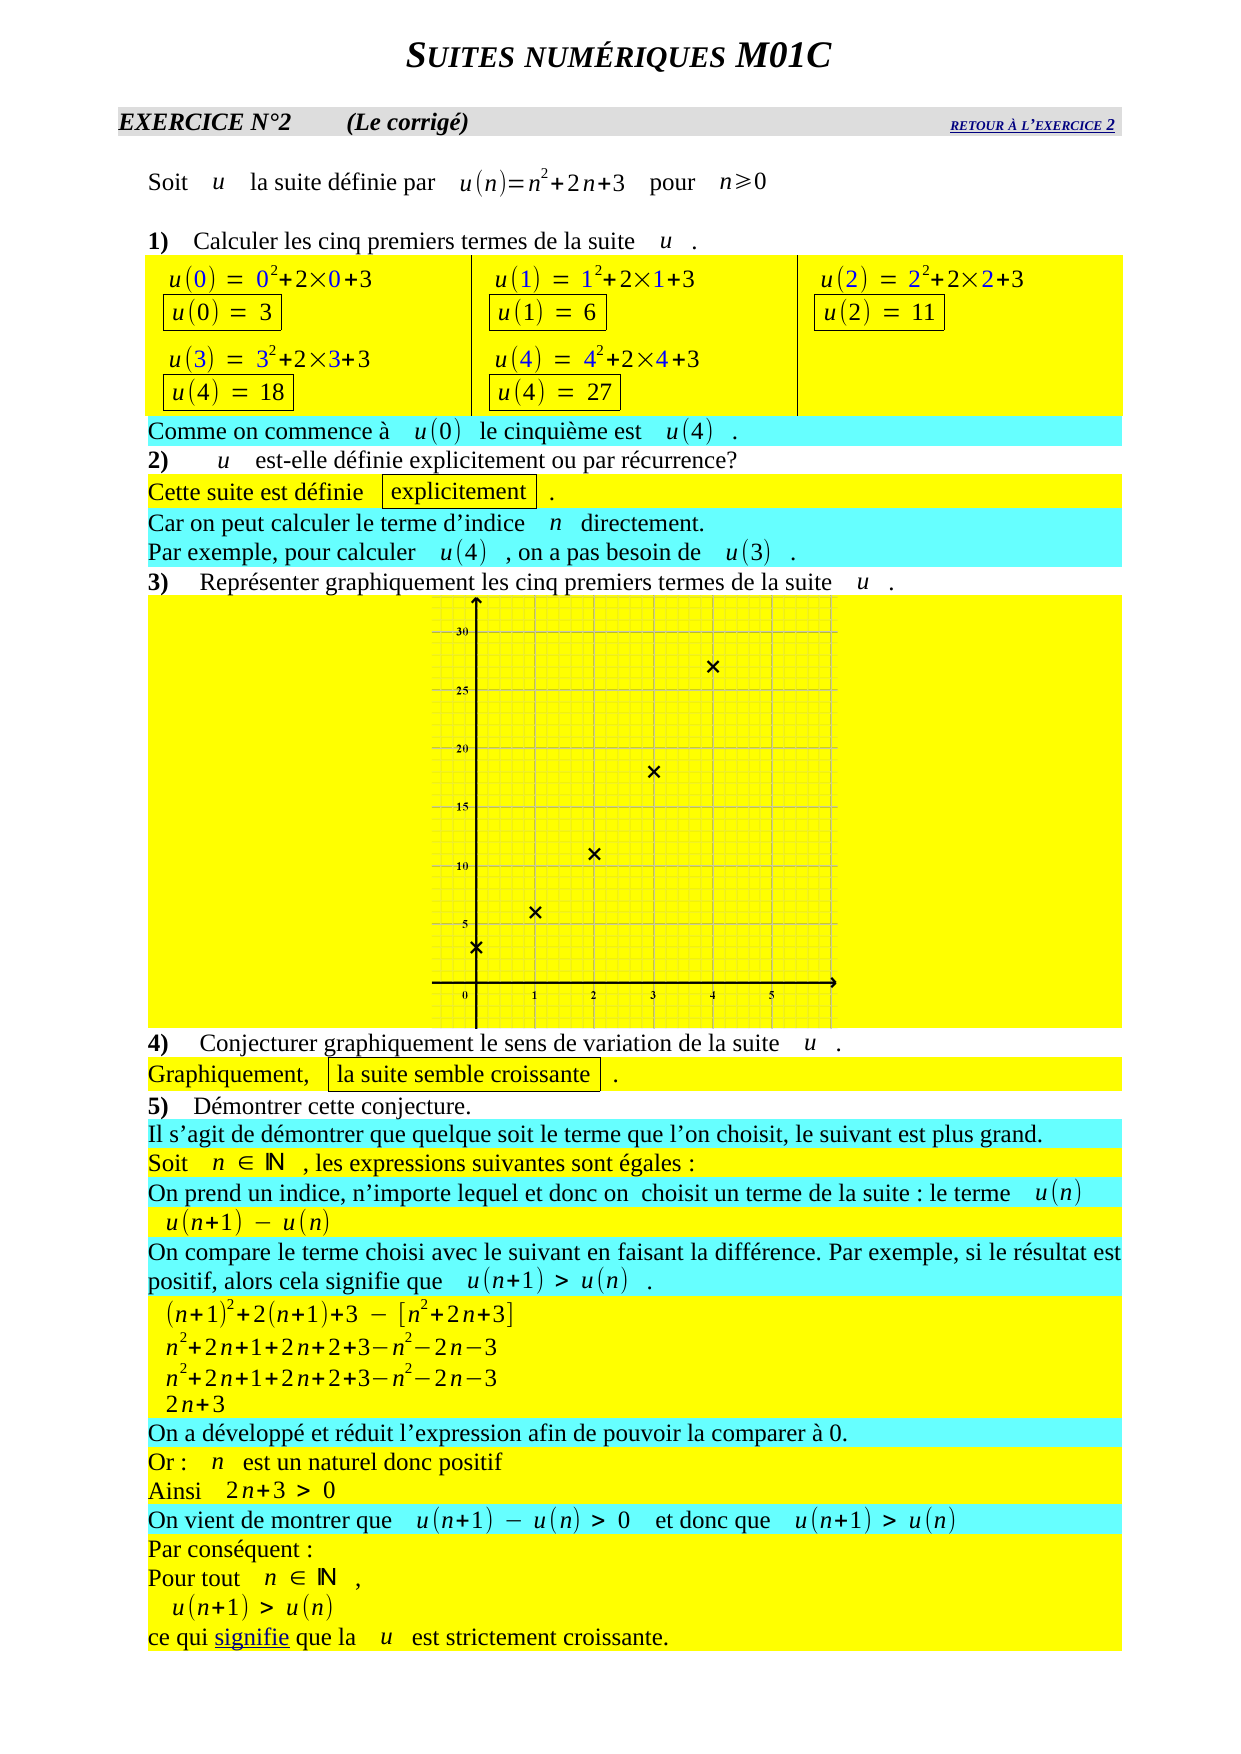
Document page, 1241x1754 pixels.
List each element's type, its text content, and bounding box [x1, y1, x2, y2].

text Pour tout , [148, 1563, 1122, 1592]
text Ainsi [148, 1476, 1122, 1504]
text Car on peut calculer le terme d’indice directement. [148, 508, 1122, 537]
text On vient de montrer que et donc que [148, 1504, 1122, 1534]
table_header [145, 255, 471, 335]
subtitle Conjecturer graphiquement le sens de variation de la suite . [148, 1028, 1122, 1057]
subtitle Démontrer cette conjecture. [148, 1091, 1122, 1119]
subtitle (Le corrigé) retour à l’exercice 2 [118, 107, 1122, 136]
text Soit , les expressions suivantes sont égales : [148, 1148, 1122, 1177]
subtitle Représenter graphiquement les cinq premiers termes de la suite . [148, 567, 1122, 595]
text Graphiquement, . [329, 1058, 600, 1091]
table_header [798, 255, 1123, 335]
table_cell [798, 335, 1123, 416]
subtitle Calculer les cinq premiers termes de la suite . [148, 226, 1122, 255]
text Par exemple, pour calculer , on a pas besoin de . [148, 537, 1122, 567]
text Par conséquent : [148, 1534, 1122, 1563]
picture [431, 595, 838, 1029]
text Il s’agit de démontrer que quelque soit le terme que l’on choisit, le suivant est plus grand. [148, 1119, 1122, 1148]
text Soit la suite définie par pour [148, 165, 1122, 198]
text On prend un indice, n’importe lequel et donc on choisit un terme de la suite : le terme [148, 1177, 1122, 1207]
text ce qui signifie que la est strictement croissante. [148, 1622, 1122, 1651]
table_cell [145, 335, 471, 416]
text Cette suite est définie . [537, 474, 1122, 508]
text Or : est un naturel donc positif [148, 1447, 1122, 1476]
text Graphiquement, . [148, 1057, 328, 1091]
table_cell [472, 335, 797, 416]
text Suites numériques M01C [118, 29, 1122, 78]
subtitle est-elle définie explicitement ou par récurrence? [148, 446, 1122, 474]
text Graphiquement, . [601, 1057, 1122, 1091]
text On a développé et réduit l’expression afin de pouvoir la comparer à 0. [148, 1418, 1122, 1447]
text Cette suite est définie . [148, 474, 382, 508]
text Comme on commence à le cinquième est . [148, 416, 1122, 446]
table_header [472, 255, 797, 335]
text Cette suite est définie . [383, 475, 536, 508]
text On compare le terme choisi avec le suivant en faisant la différence. Par exemple, si le résultat est positif, alors cela signifie que . [148, 1237, 1122, 1296]
